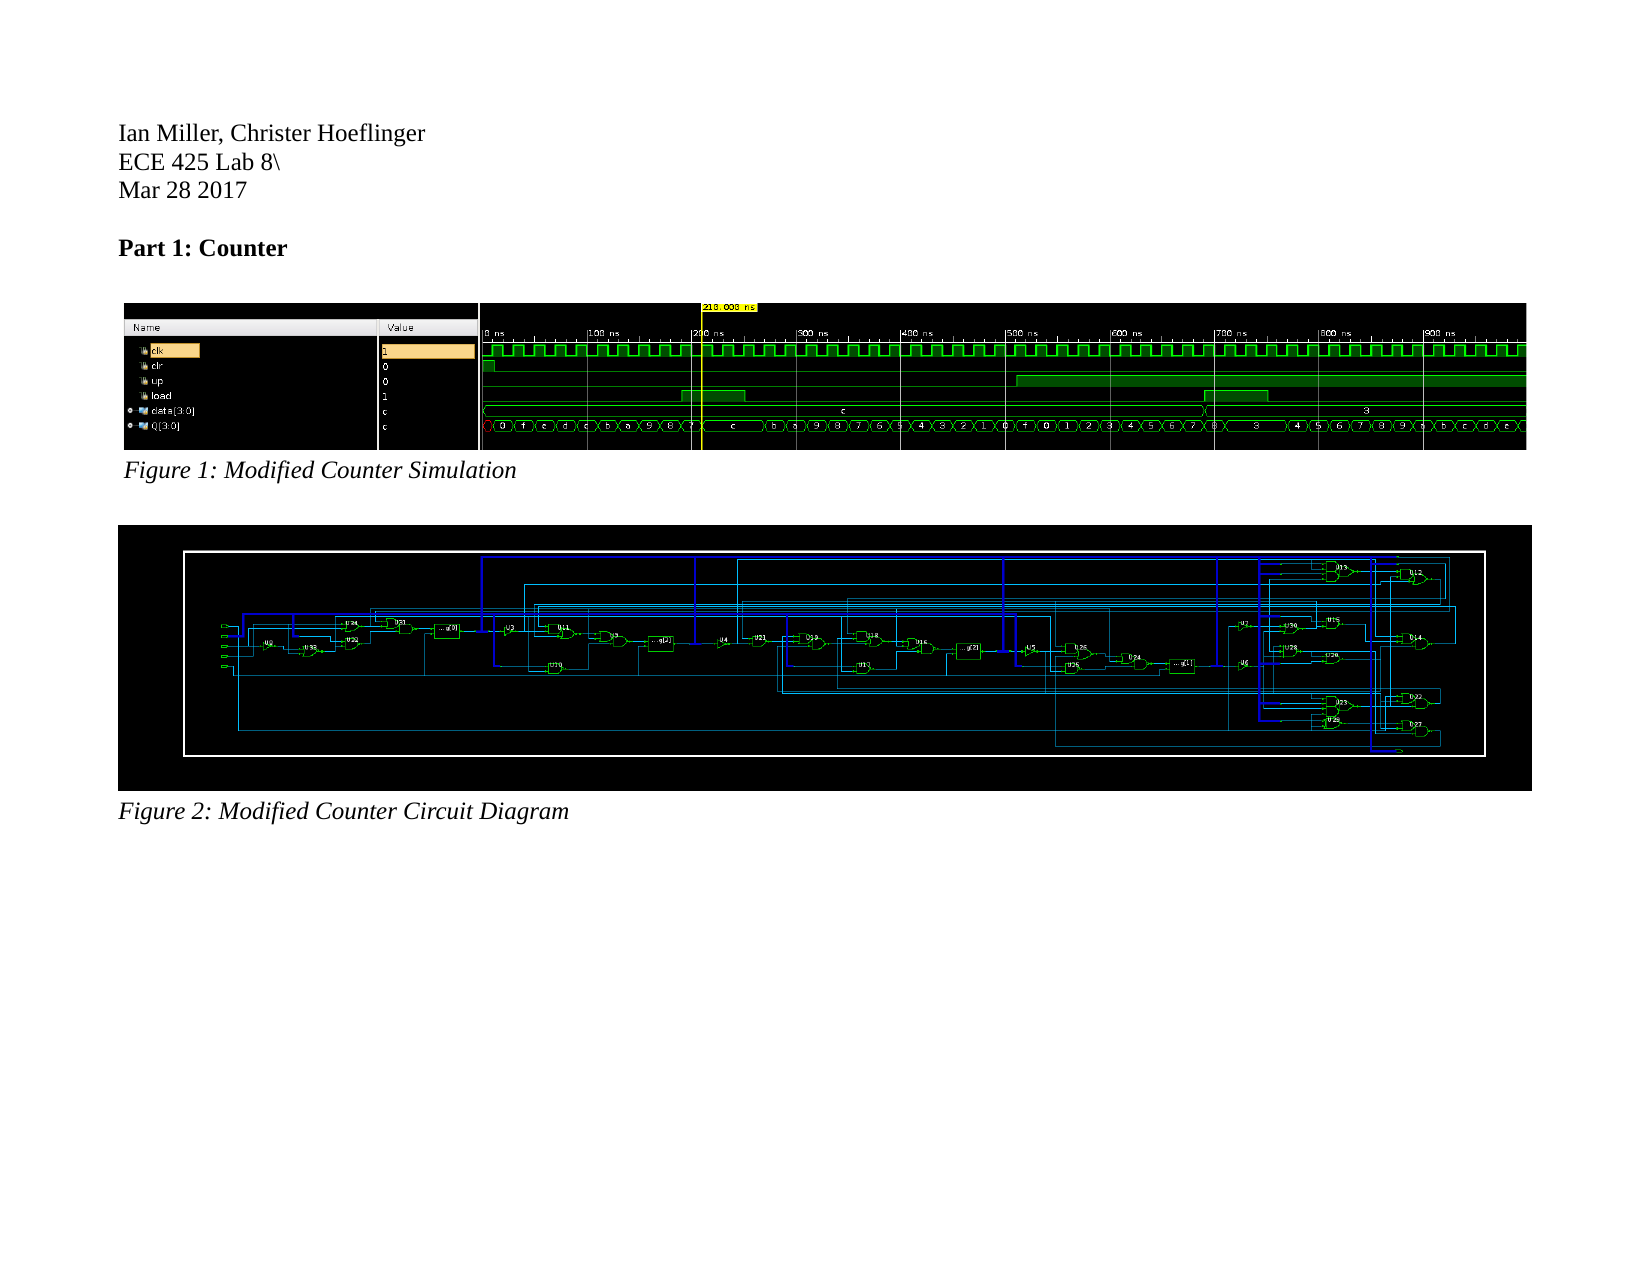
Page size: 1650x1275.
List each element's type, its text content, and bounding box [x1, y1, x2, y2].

text ECE 425 Lab 8\ [118, 147, 1532, 176]
text Figure 1: Modified Counter Simulation [123, 450, 1527, 484]
picture [123, 303, 1527, 450]
text Part 1: Counter [118, 233, 1532, 262]
text Ian Miller, Christer Hoeflinger [118, 118, 1532, 147]
text Figure 2: Modified Counter Circuit Diagram [118, 791, 1532, 824]
picture [118, 525, 1532, 791]
text Mar 28 2017 [118, 176, 1532, 204]
